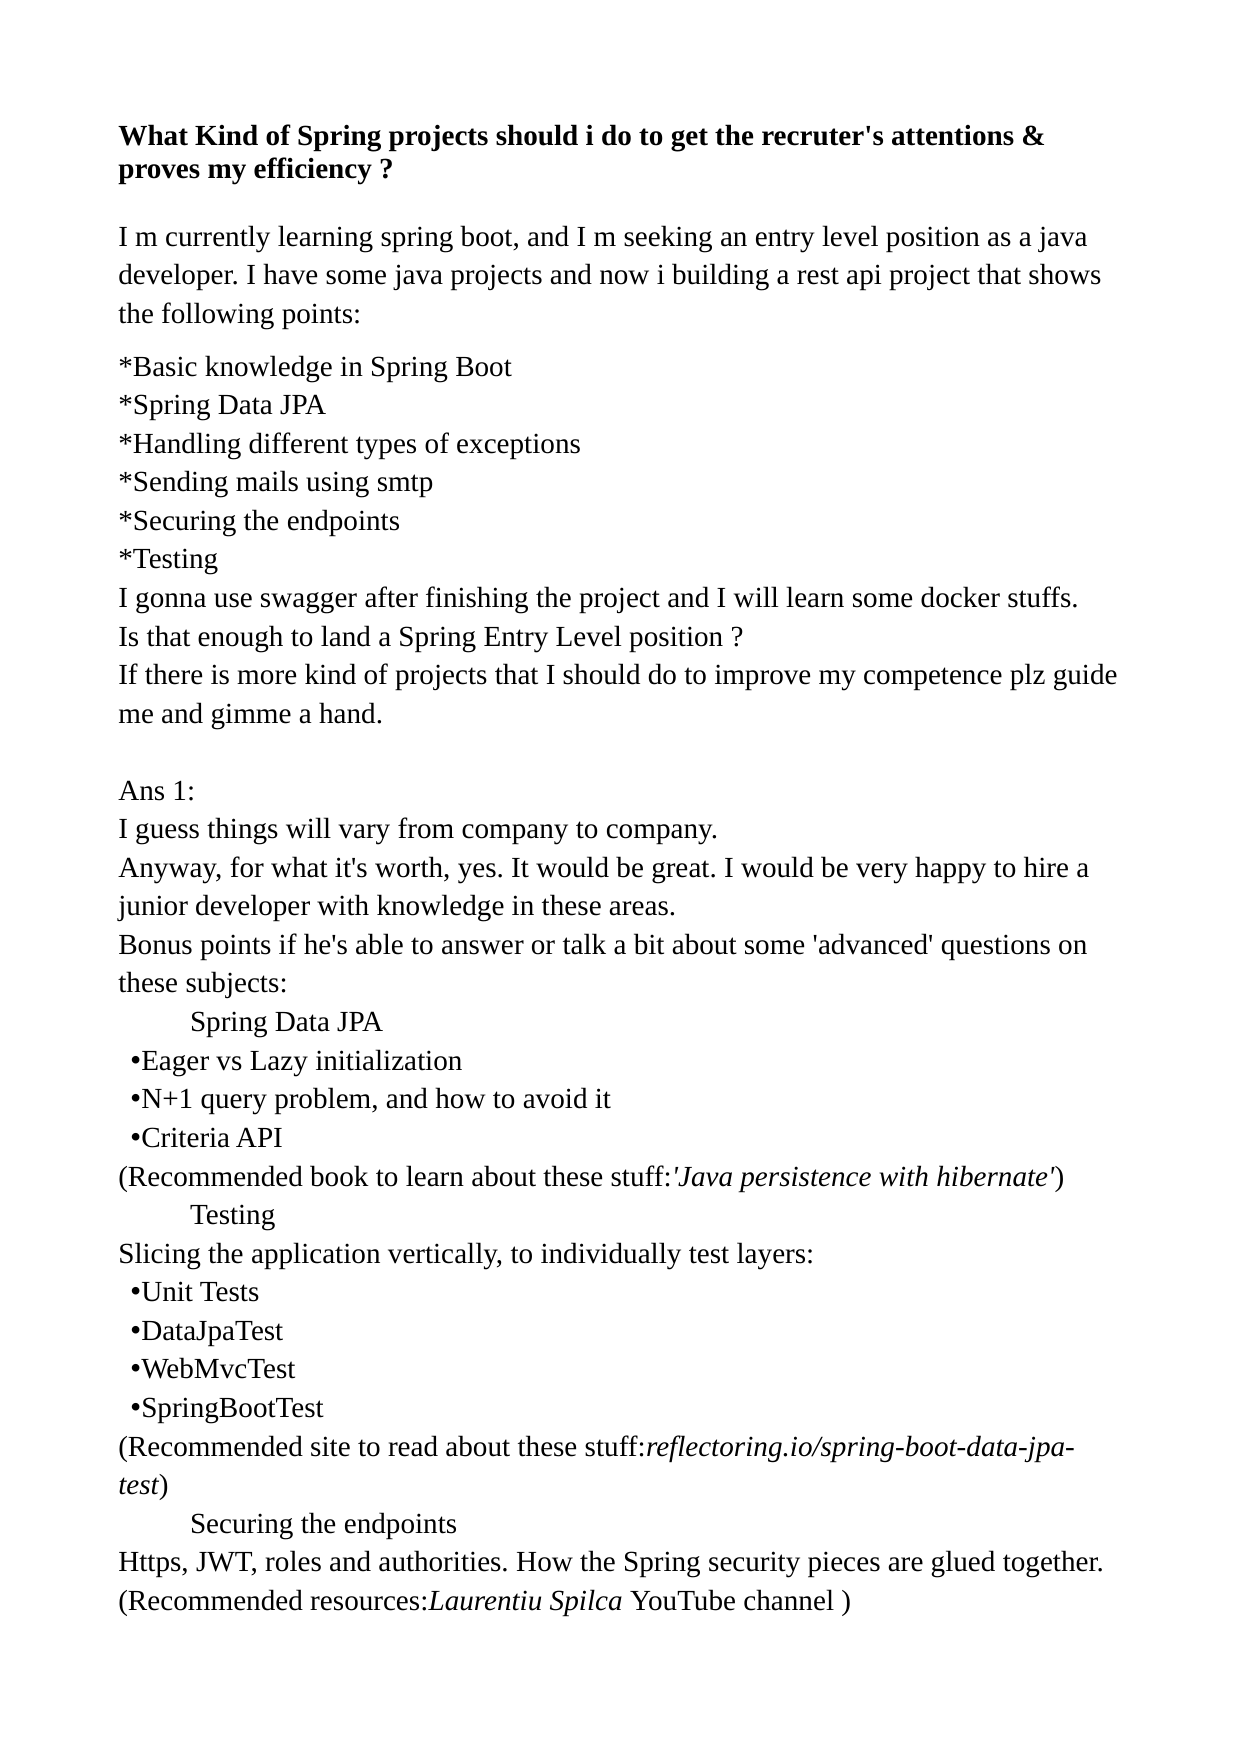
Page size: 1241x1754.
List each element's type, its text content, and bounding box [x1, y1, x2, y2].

text *Securing the endpoints [118, 503, 1122, 537]
text (Recommended site to read about these stuff:reflectoring.io/spring-boot-data-jpa-test) [118, 1429, 1122, 1501]
text *Handling different types of exceptions [118, 426, 1122, 459]
text *Basic knowledge in Spring Boot [118, 349, 1122, 382]
text What Kind of Spring projects should i do to get the recruter's attentions & proves my efficiency ? [118, 118, 1122, 185]
text Testing [190, 1197, 1063, 1231]
text I gonna use swagger after finishing the project and I will learn some docker stuffs. [118, 580, 1122, 614]
text (Recommended book to learn about these stuff:'Java persistence with hibernate') [118, 1159, 1122, 1192]
list DataJpaTest [118, 1313, 1122, 1347]
text Https, JWT, roles and authorities. How the Spring security pieces are glued together. [118, 1544, 1122, 1578]
text Anyway, for what it's worth, yes. It would be great. I would be very happy to hire a junior developer with knowledge in these areas. [118, 850, 1122, 922]
list Criteria API [118, 1120, 1122, 1154]
list N+1 query problem, and how to avoid it [118, 1081, 1122, 1115]
text (Recommended resources:Laurentiu Spilca YouTube channel ) [118, 1583, 1122, 1617]
list Unit Tests [118, 1274, 1122, 1308]
list Eager vs Lazy initialization [118, 1043, 1122, 1076]
text *Testing [118, 542, 1122, 575]
list WebMvcTest [118, 1352, 1122, 1385]
text Ans 1: [118, 773, 1122, 806]
text I guess things will vary from company to company. [118, 811, 1122, 845]
text Spring Data JPA [190, 1004, 1063, 1038]
list SpringBootTest [118, 1390, 1122, 1424]
text Slicing the application vertically, to individually test layers: [118, 1236, 1122, 1269]
text Bonus points if he's able to answer or talk a bit about some 'advanced' questions on these subjects: [118, 927, 1122, 999]
text Securing the endpoints [190, 1506, 1063, 1539]
text I m currently learning spring boot, and I m seeking an entry level position as a java developer. I have some java projects and now i building a rest api project that shows the following points: [118, 219, 1122, 329]
text Is that enough to land a Spring Entry Level position ? [118, 619, 1122, 652]
text If there is more kind of projects that I should do to improve my competence plz guide me and gimme a hand. [118, 657, 1122, 729]
text *Sending mails using smtp [118, 464, 1122, 498]
text *Spring Data JPA [118, 387, 1122, 421]
